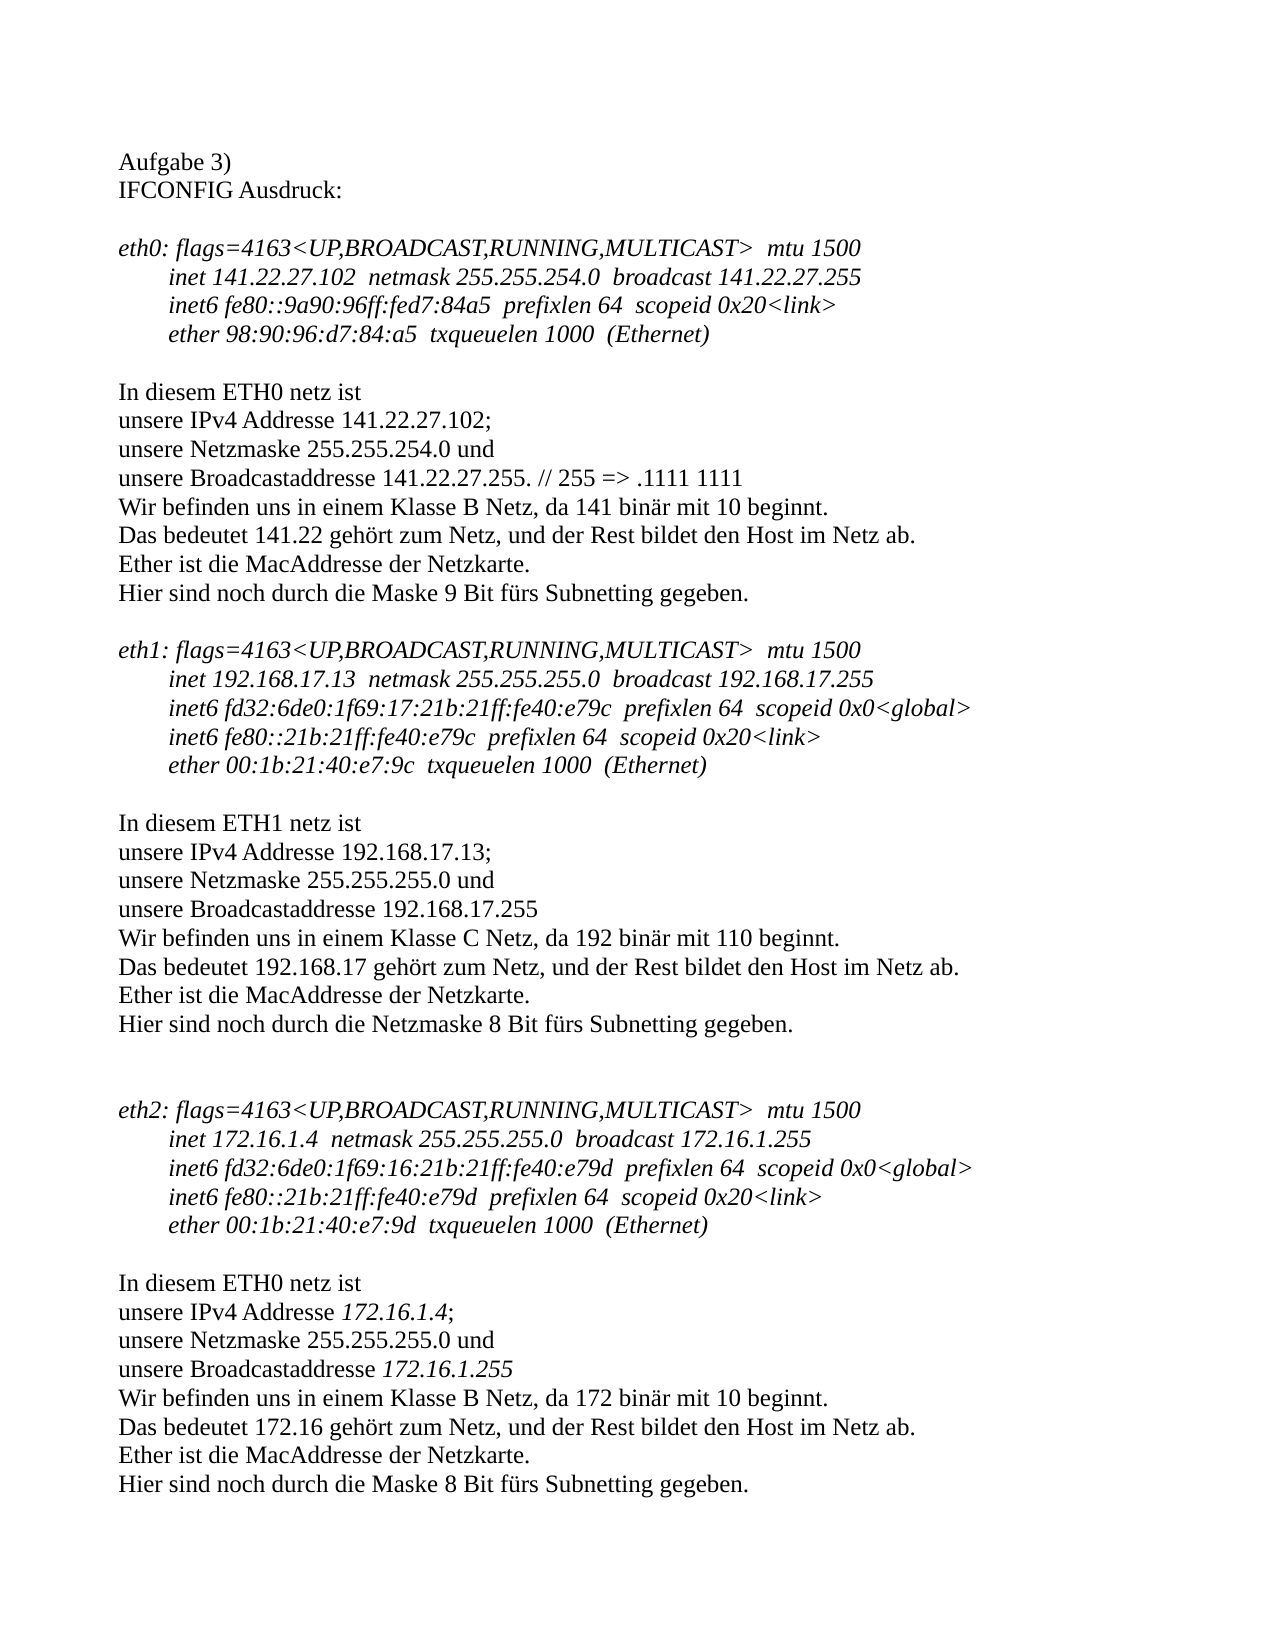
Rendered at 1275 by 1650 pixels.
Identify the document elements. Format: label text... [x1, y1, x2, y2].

text Hier sind noch durch die Maske 9 Bit fürs Subnetting gegeben. [118, 578, 1157, 607]
text Ether ist die MacAddresse der Netzkarte. [118, 981, 1157, 1009]
text unsere Netzmaske 255.255.255.0 und [118, 866, 1157, 894]
text inet6 fe80::9a90:96ff:fed7:84a5 prefixlen 64 scopeid 0x20<link> [118, 291, 1157, 319]
text ether 98:90:96:d7:84:a5 txqueuelen 1000 (Ethernet) [118, 319, 1157, 348]
text Aufgabe 3) [118, 147, 1157, 176]
text In diesem ETH0 netz ist [118, 377, 1157, 406]
text Wir befinden uns in einem Klasse B Netz, da 141 binär mit 10 beginnt. [118, 492, 1157, 521]
text IFCONFIG Ausdruck: [118, 176, 1157, 204]
text Ether ist die MacAddresse der Netzkarte. [118, 549, 1157, 578]
text Hier sind noch durch die Maske 8 Bit fürs Subnetting gegeben. [118, 1469, 1157, 1498]
text Hier sind noch durch die Netzmaske 8 Bit fürs Subnetting gegeben. [118, 1009, 1157, 1038]
text inet6 fe80::21b:21ff:fe40:e79c prefixlen 64 scopeid 0x20<link> [118, 722, 1157, 751]
text unsere IPv4 Addresse 192.168.17.13; [118, 837, 1157, 866]
text inet 192.168.17.13 netmask 255.255.255.0 broadcast 192.168.17.255 [118, 664, 1157, 693]
text unsere Netzmaske 255.255.254.0 und [118, 434, 1157, 463]
text unsere Broadcastaddresse 141.22.27.255. // 255 => .1111 1111 [118, 463, 1157, 492]
text eth1: flags=4163<UP,BROADCAST,RUNNING,MULTICAST> mtu 1500 [118, 636, 1157, 664]
text inet 141.22.27.102 netmask 255.255.254.0 broadcast 141.22.27.255 [118, 262, 1157, 291]
text unsere IPv4 Addresse 172.16.1.4; [118, 1297, 1157, 1326]
text In diesem ETH1 netz ist [118, 808, 1157, 837]
text inet6 fd32:6de0:1f69:17:21b:21ff:fe40:e79c prefixlen 64 scopeid 0x0<global> [118, 693, 1157, 722]
text eth0: flags=4163<UP,BROADCAST,RUNNING,MULTICAST> mtu 1500 [118, 233, 1157, 262]
text ether 00:1b:21:40:e7:9d txqueuelen 1000 (Ethernet) [118, 1211, 1157, 1239]
text Wir befinden uns in einem Klasse C Netz, da 192 binär mit 110 beginnt. [118, 923, 1157, 952]
text unsere Broadcastaddresse 192.168.17.255 [118, 894, 1157, 923]
text ether 00:1b:21:40:e7:9c txqueuelen 1000 (Ethernet) [118, 751, 1157, 779]
text inet6 fd32:6de0:1f69:16:21b:21ff:fe40:e79d prefixlen 64 scopeid 0x0<global> [118, 1153, 1157, 1182]
text Ether ist die MacAddresse der Netzkarte. [118, 1441, 1157, 1469]
text unsere Netzmaske 255.255.255.0 und [118, 1326, 1157, 1354]
text Das bedeutet 141.22 gehört zum Netz, und der Rest bildet den Host im Netz ab. [118, 521, 1157, 549]
text inet6 fe80::21b:21ff:fe40:e79d prefixlen 64 scopeid 0x20<link> [118, 1182, 1157, 1211]
text In diesem ETH0 netz ist [118, 1268, 1157, 1297]
text Wir befinden uns in einem Klasse B Netz, da 172 binär mit 10 beginnt. [118, 1383, 1157, 1412]
text unsere Broadcastaddresse 172.16.1.255 [118, 1354, 1157, 1383]
text unsere IPv4 Addresse 141.22.27.102; [118, 406, 1157, 434]
text Das bedeutet 172.16 gehört zum Netz, und der Rest bildet den Host im Netz ab. [118, 1412, 1157, 1441]
text inet 172.16.1.4 netmask 255.255.255.0 broadcast 172.16.1.255 [118, 1124, 1157, 1153]
text eth2: flags=4163<UP,BROADCAST,RUNNING,MULTICAST> mtu 1500 [118, 1096, 1157, 1124]
text Das bedeutet 192.168.17 gehört zum Netz, und der Rest bildet den Host im Netz ab. [118, 952, 1157, 981]
